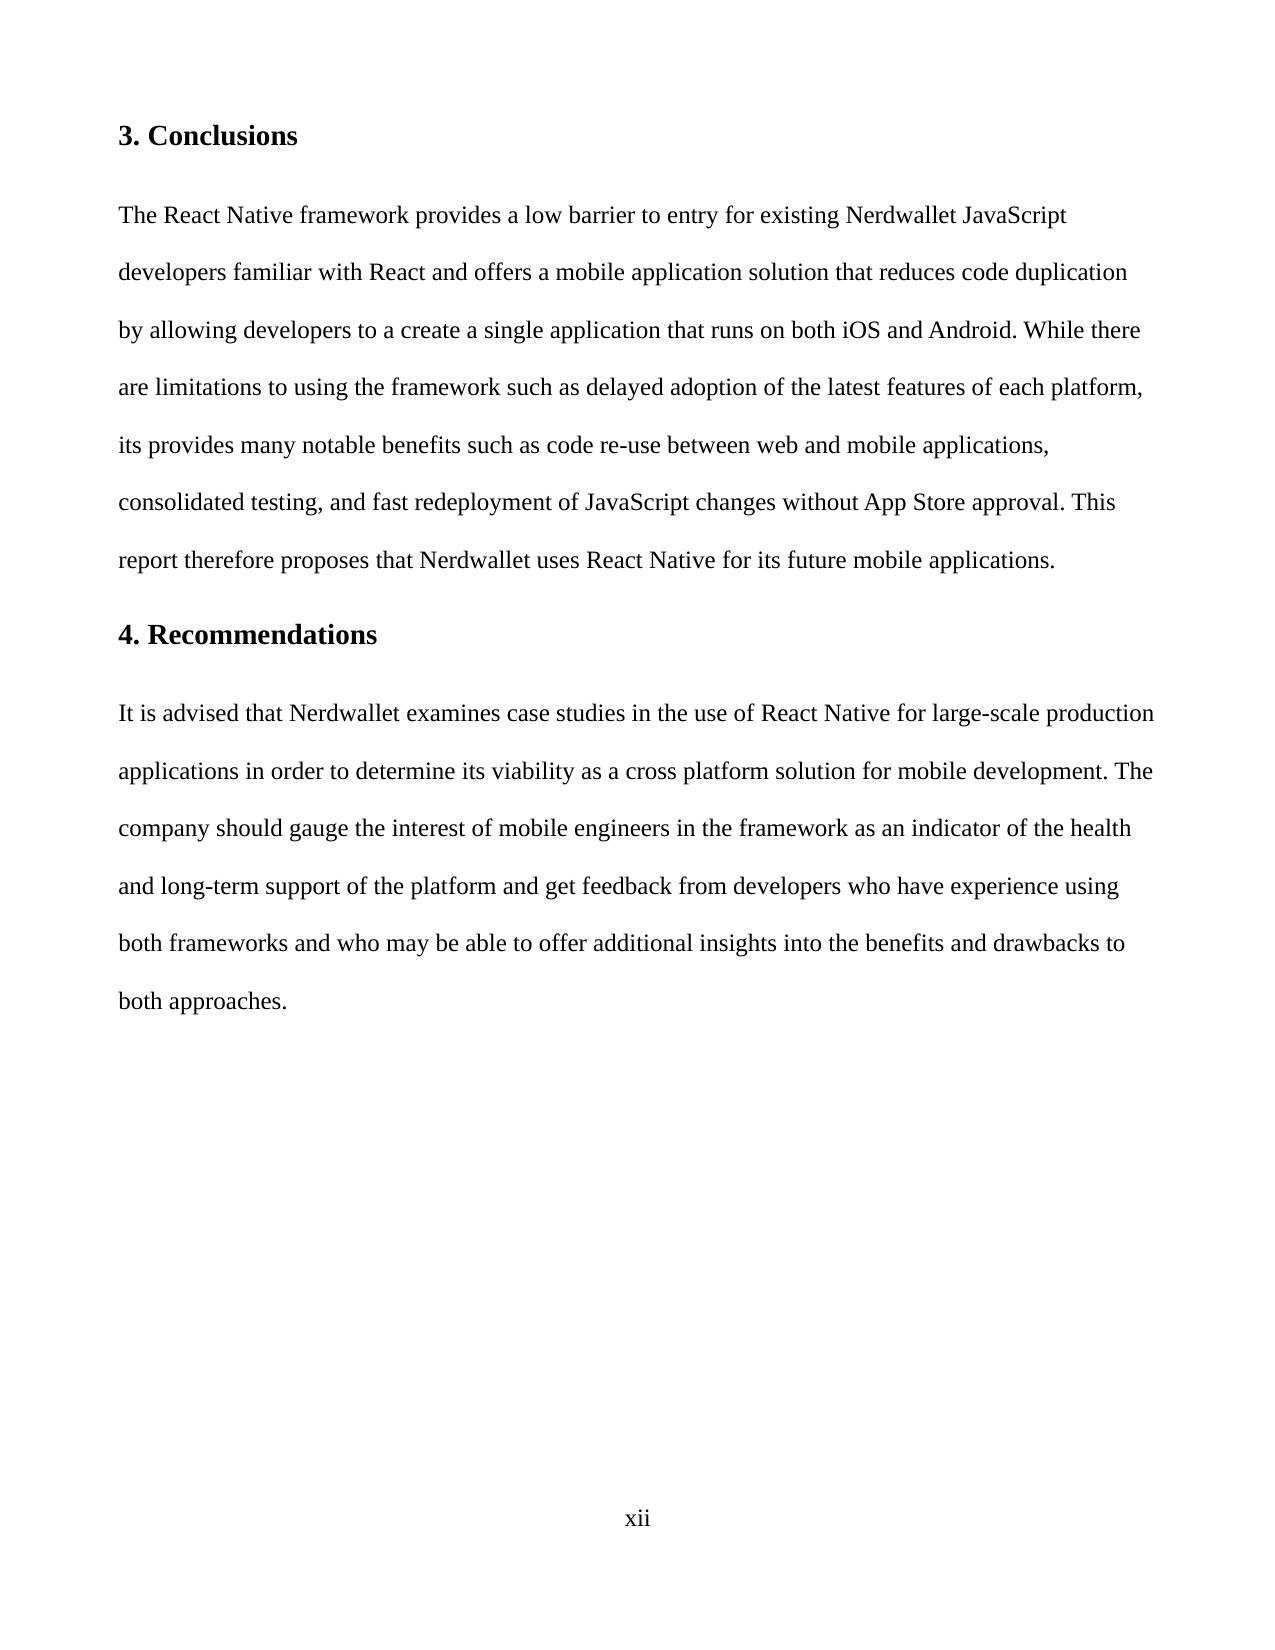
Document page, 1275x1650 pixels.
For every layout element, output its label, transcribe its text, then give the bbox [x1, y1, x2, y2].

text It is advised that Nerdwallet examines case studies in the use of React Native for large-scale production applications in order to determine its viability as a cross platform solution for mobile development. The company should gauge the interest of mobile engineers in the framework as an indicator of the health and long-term support of the platform and get feedback from developers who have experience using both frameworks and who may be able to offer additional insights into the benefits and drawbacks to both approaches. [118, 698, 1157, 1015]
text 3. Conclusions [118, 118, 1157, 152]
text 4. Recommendations [118, 617, 1157, 650]
text The React Native framework provides a low barrier to entry for existing Nerdwallet JavaScript developers familiar with React and offers a mobile application solution that reduces code duplication by allowing developers to a create a single application that runs on both iOS and Android. While there are limitations to using the framework such as delayed adoption of the latest features of each platform, its provides many notable benefits such as code re-use between web and mobile applications, consolidated testing, and fast redeployment of JavaScript changes without App Store approval. This report therefore proposes that Nerdwallet uses React Native for its future mobile applications. [118, 200, 1157, 573]
